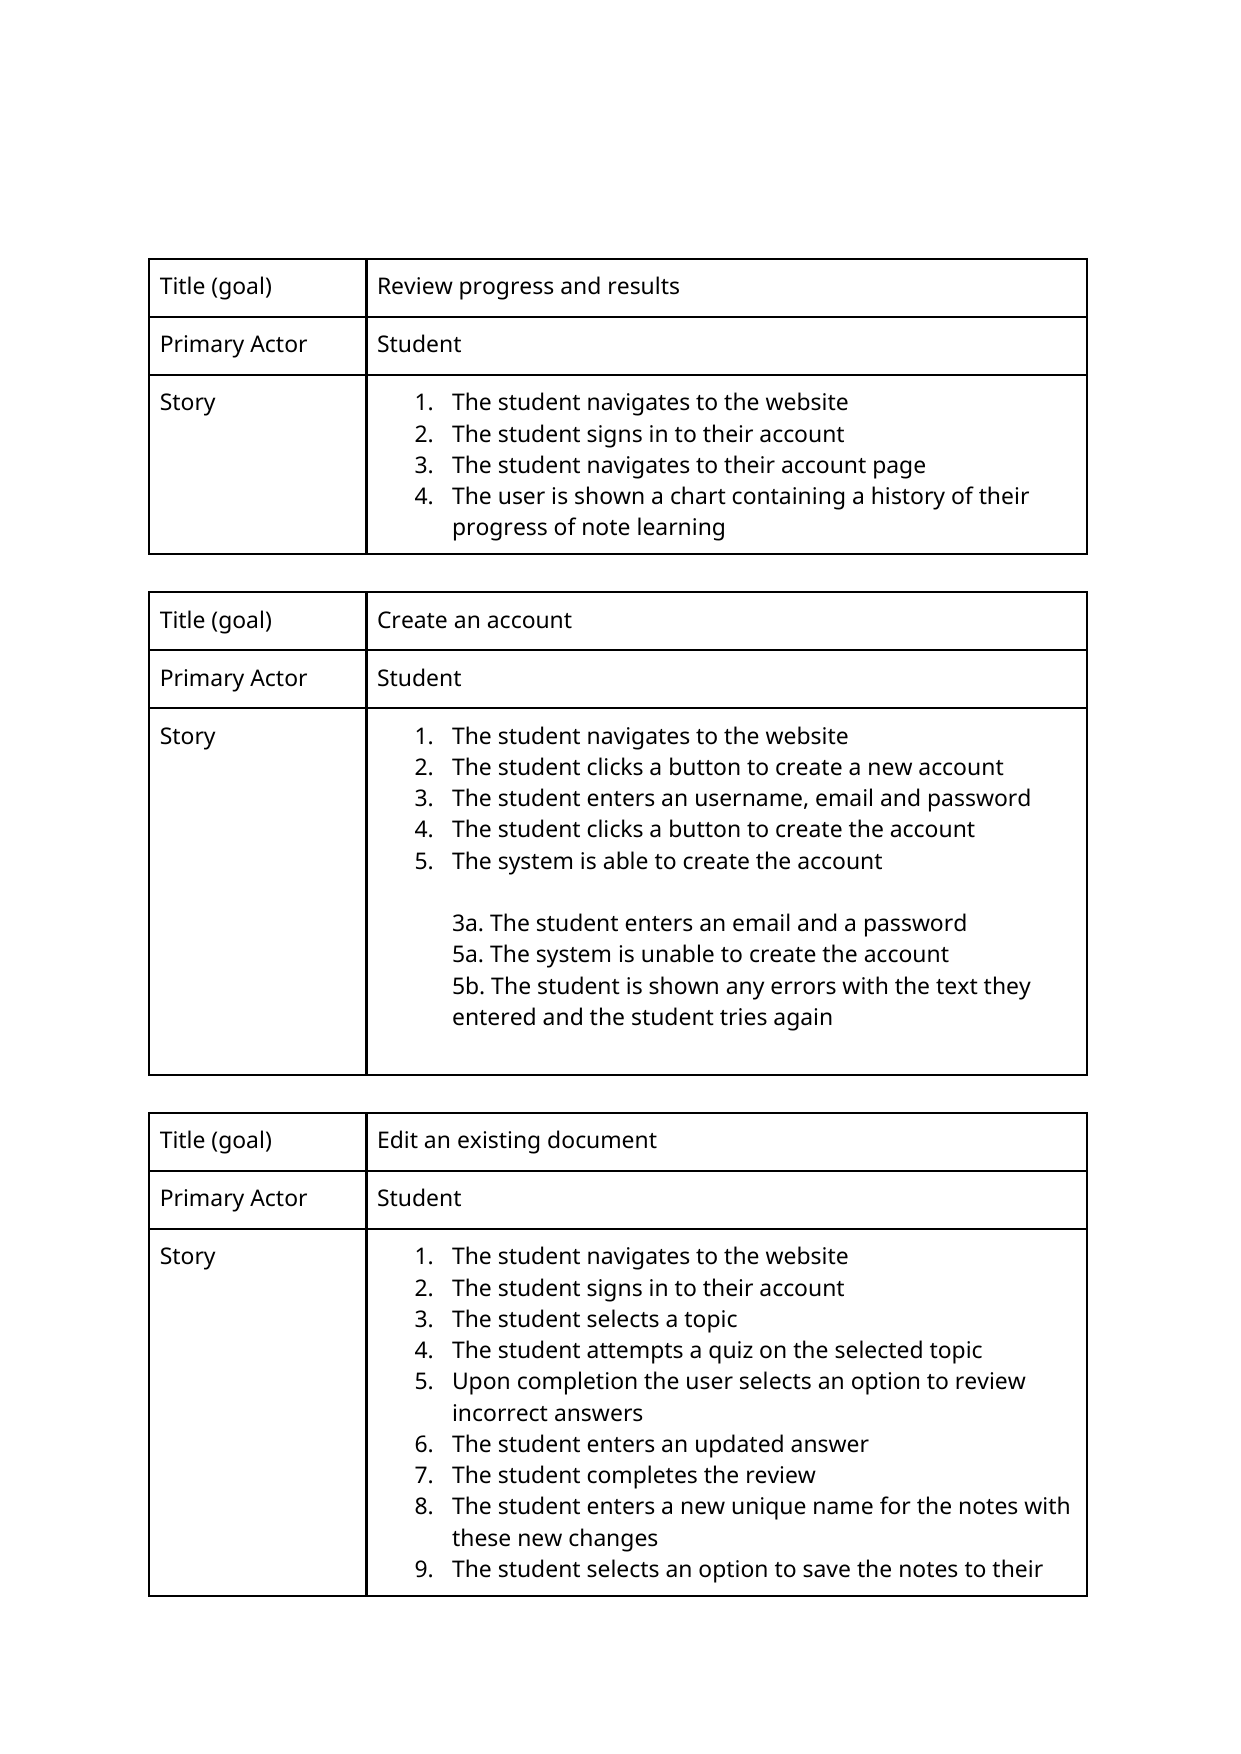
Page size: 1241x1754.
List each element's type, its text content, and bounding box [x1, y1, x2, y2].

table_cell Student [368, 1172, 1086, 1228]
table_cell Primary Actor [150, 651, 365, 707]
table_cell Story [150, 376, 365, 553]
table_cell The student navigates to the website The student clicks a button to create a new account The student enters an username, email and password The student clicks a button to create the account The system is able to create the account 3a. The student enters an email and a password 5a. The system is unable to create the account 5b. The student is shown any errors with the text they entered and the student tries again [368, 709, 1086, 1074]
table_cell The student navigates to the website The student signs in to their account The student navigates to their account page The user is shown a chart containing a history of their progress of note learning [368, 376, 1086, 553]
table_header Title (goal) [150, 1114, 365, 1170]
table_cell Primary Actor [150, 1172, 365, 1228]
table_header Title (goal) [150, 593, 365, 649]
table_header Review progress and results [368, 260, 1086, 316]
table_header Create an account [368, 593, 1086, 649]
table_cell The student navigates to the website The student signs in to their account The student selects a topic The student attempts a quiz on the selected topic Upon completion the user selects an option to review incorrect answers The student enters an updated answer The student completes the review The student enters a new unique name for the notes with these new changes The student selects an option to save the notes to their account 8a. The student enters an existing title of a note document 9a. The student selects the save option and is asked to confirm if they wish to overwrite an existing note stored on their account [368, 1230, 1086, 1594]
table_cell Story [150, 1230, 365, 1594]
table_cell Story [150, 709, 365, 1074]
table_cell Student [368, 318, 1086, 374]
table_cell Student [368, 651, 1086, 707]
table_header Edit an existing document [368, 1114, 1086, 1170]
table_cell Primary Actor [150, 318, 365, 374]
table_header Title (goal) [150, 260, 365, 316]
